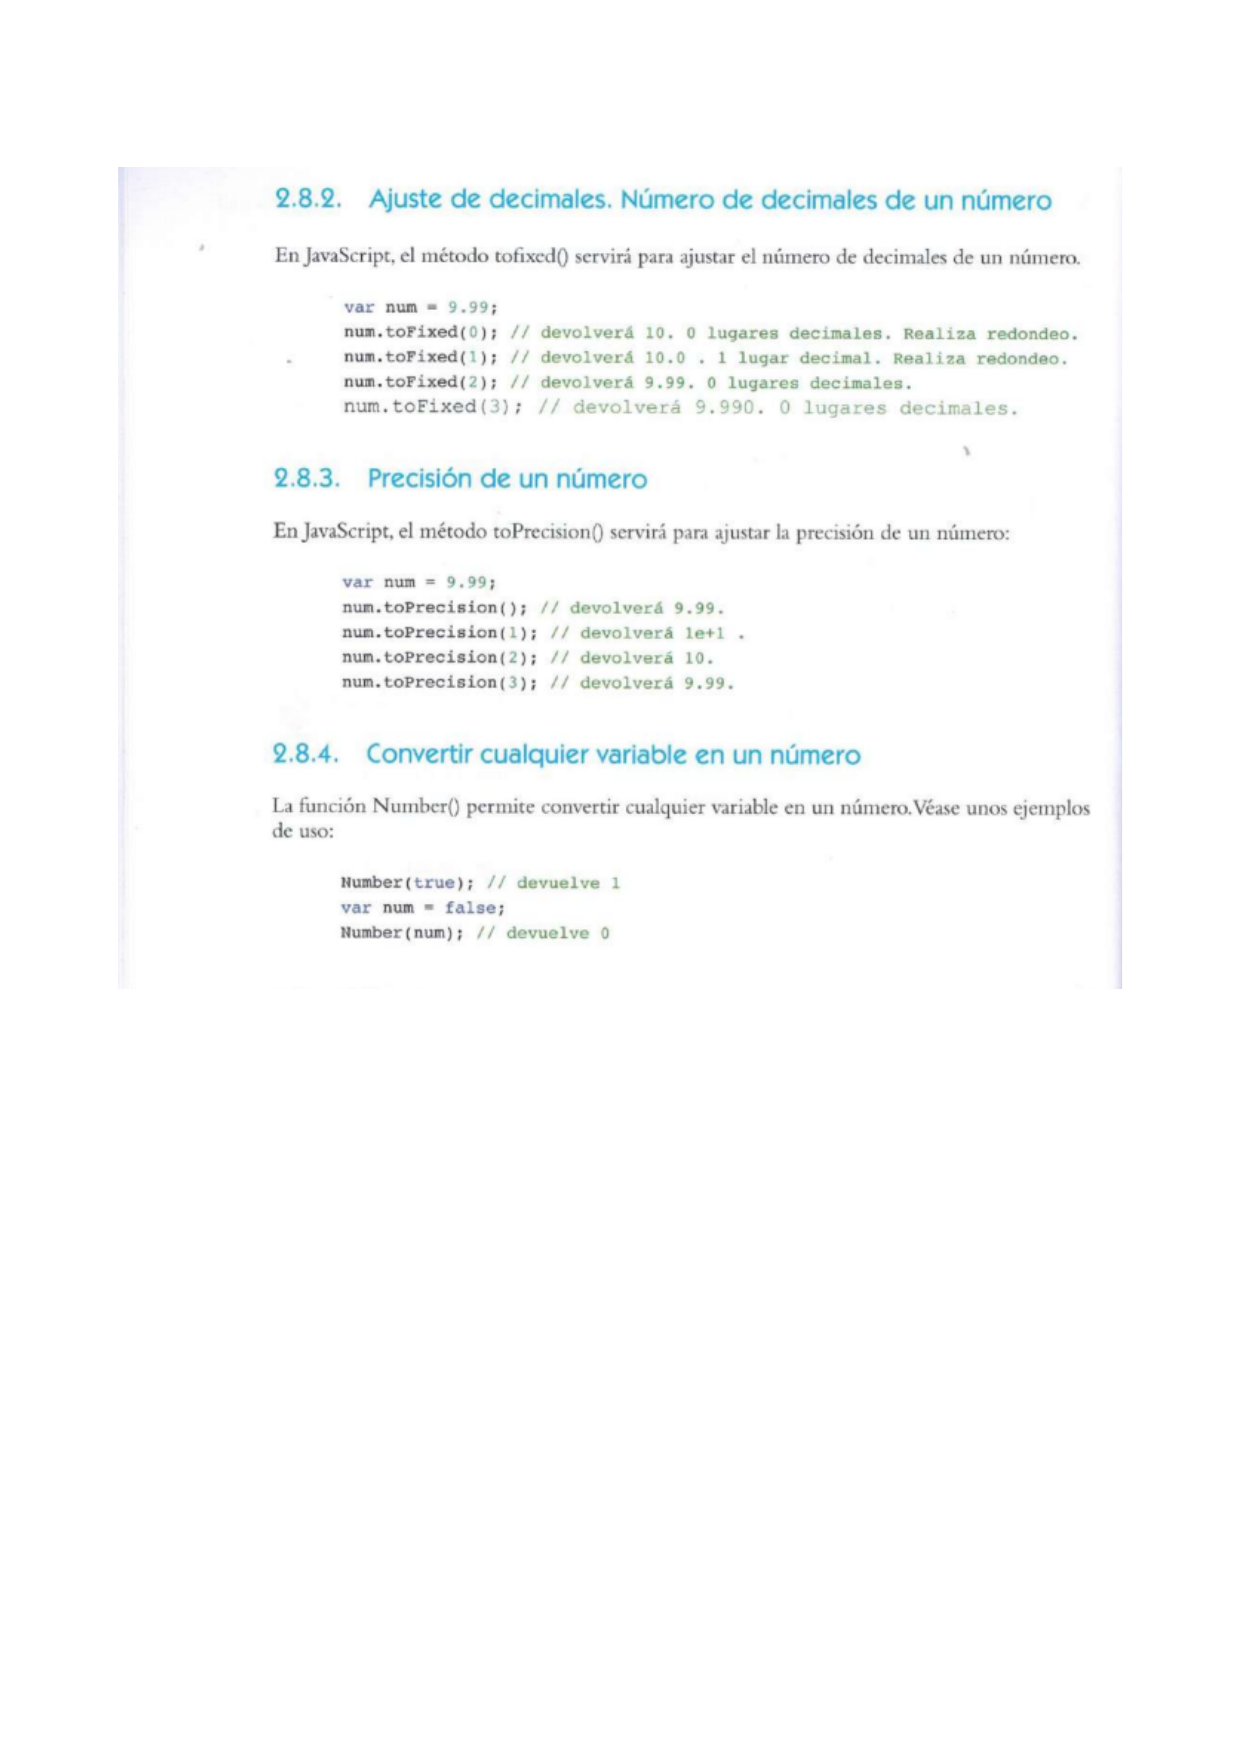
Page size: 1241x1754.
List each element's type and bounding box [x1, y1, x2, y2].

picture [118, 167, 1123, 989]
